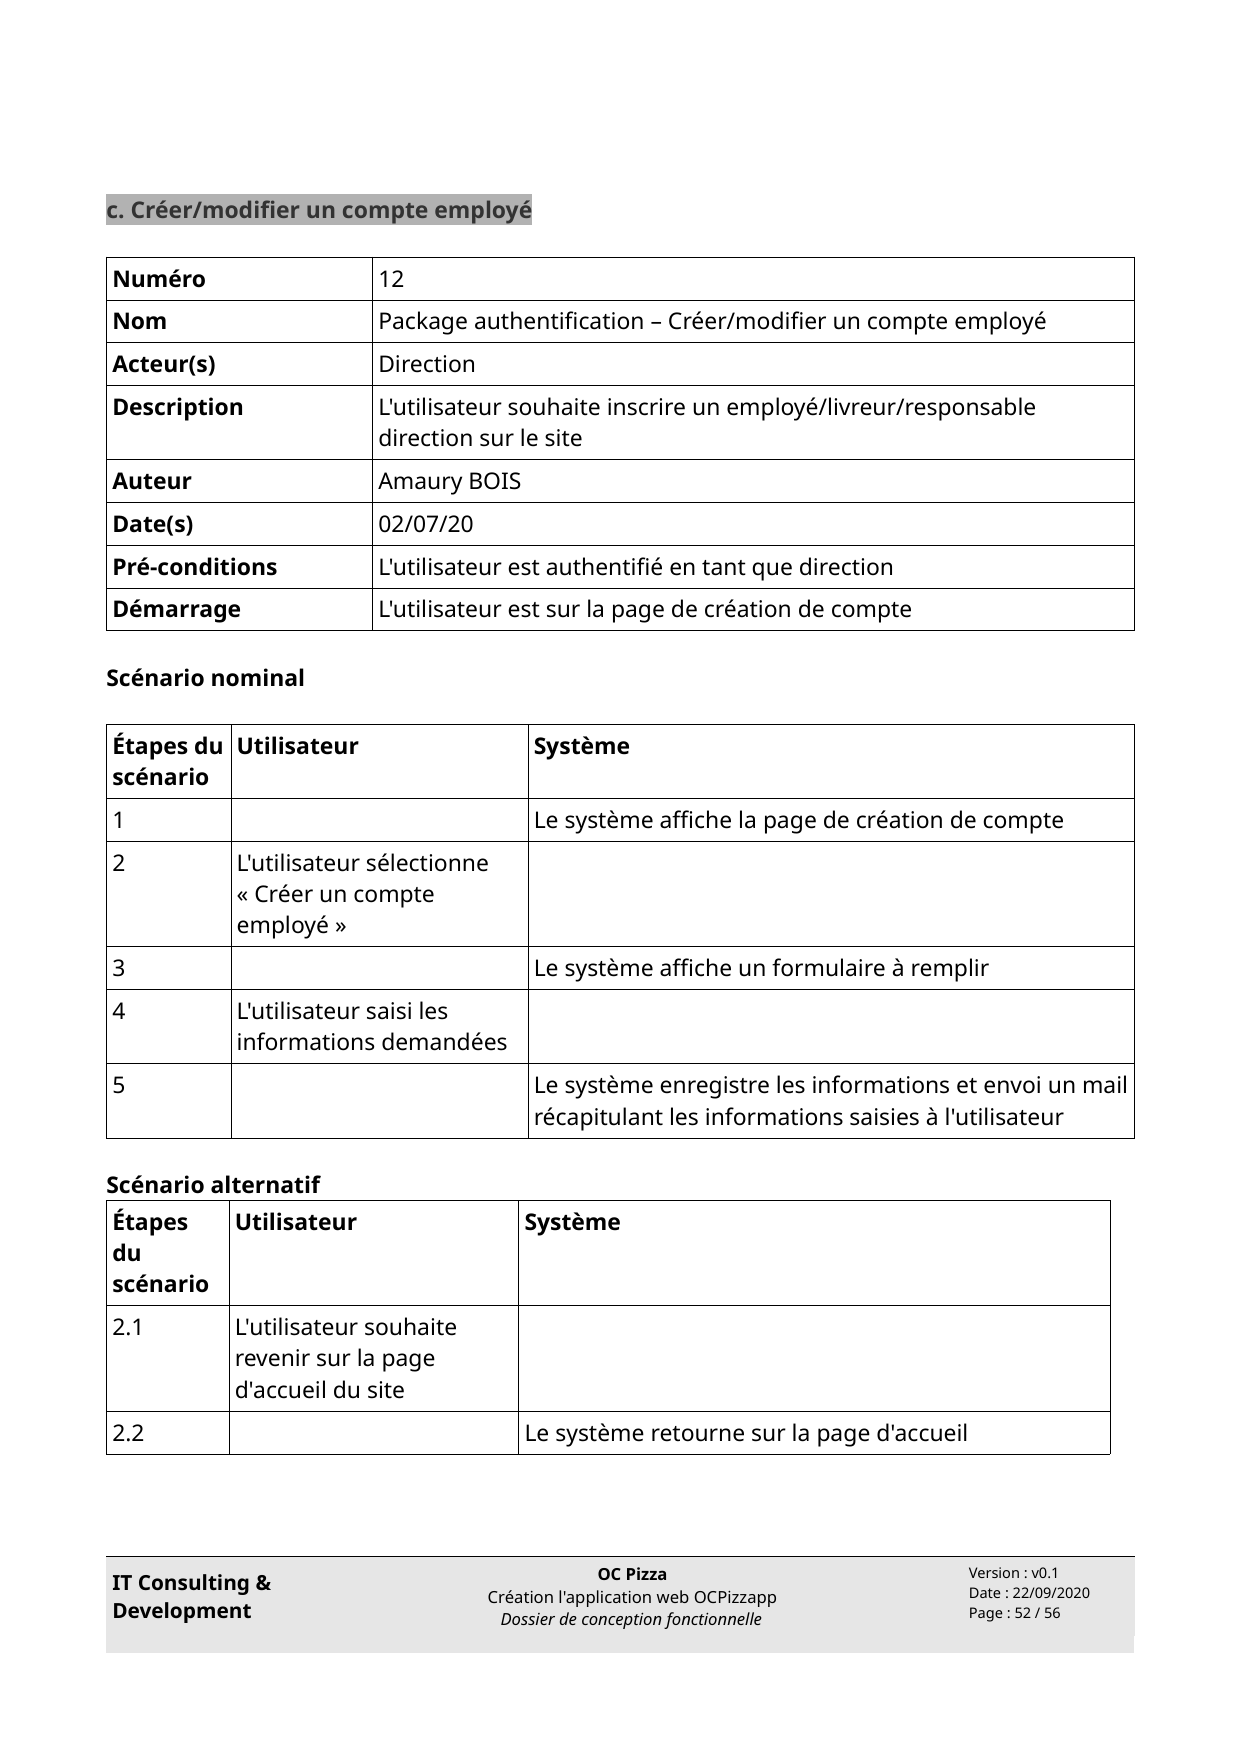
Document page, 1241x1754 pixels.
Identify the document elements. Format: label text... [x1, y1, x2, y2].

table_cell 3 [107, 947, 231, 989]
table_cell 2.2 [107, 1412, 229, 1453]
table_header Numéro [107, 258, 372, 299]
table_cell 2.1 [107, 1306, 229, 1411]
table_cell Description [107, 386, 372, 459]
text Scénario alternatif [106, 1169, 1134, 1200]
table_cell [529, 990, 1134, 1063]
table_cell Direction [373, 343, 1134, 385]
table_cell L'utilisateur sélectionne « Créer un compte employé » [232, 842, 528, 946]
table_cell L'utilisateur saisi les informations demandées [232, 990, 528, 1063]
table_cell Le système affiche la page de création de compte [529, 799, 1134, 841]
table_cell [529, 842, 1134, 946]
table_cell 1 [107, 799, 231, 841]
table_cell L'utilisateur est authentifié en tant que direction [373, 546, 1134, 588]
table_header Utilisateur [230, 1201, 518, 1305]
table_header Étapes du scénario [107, 1201, 229, 1305]
table_cell 5 [107, 1064, 231, 1137]
table_cell Nom [107, 301, 372, 342]
table_cell L'utilisateur souhaite inscrire un employé/livreur/responsable direction sur le site [373, 386, 1134, 459]
table_cell Le système retourne sur la page d'accueil [519, 1412, 1110, 1453]
table_cell 4 [107, 990, 231, 1063]
text Scénario nominal [106, 662, 1134, 693]
table_cell Amaury BOIS [373, 460, 1134, 502]
table_cell [230, 1412, 518, 1453]
table_cell Le système enregistre les informations et envoi un mail récapitulant les informations saisies à l'utilisateur [529, 1064, 1134, 1137]
table_header 12 [373, 258, 1134, 299]
table_cell Auteur [107, 460, 372, 502]
table_cell Pré-conditions [107, 546, 372, 588]
table_cell Acteur(s) [107, 343, 372, 385]
table_header Système [529, 725, 1134, 798]
table_cell Le système affiche un formulaire à remplir [529, 947, 1134, 989]
table_cell Démarrage [107, 589, 372, 630]
table_cell [232, 799, 528, 841]
table_cell 2 [107, 842, 231, 946]
table_cell [232, 947, 528, 989]
table_cell 07/02/20 [373, 503, 1134, 545]
text c. Créer/modifier un compte employé [106, 194, 1134, 225]
table_cell Package authentification – Créer/modifier un compte employé [373, 301, 1134, 342]
table_cell [519, 1306, 1110, 1411]
table_header Étapes du scénario [107, 725, 231, 798]
table_cell [232, 1064, 528, 1137]
table_header Système [519, 1201, 1110, 1305]
table_cell Date(s) [107, 503, 372, 545]
table_cell L'utilisateur est sur la page de création de compte [373, 589, 1134, 630]
table_header Utilisateur [232, 725, 528, 798]
table_cell L'utilisateur souhaite revenir sur la page d'accueil du site [230, 1306, 518, 1411]
